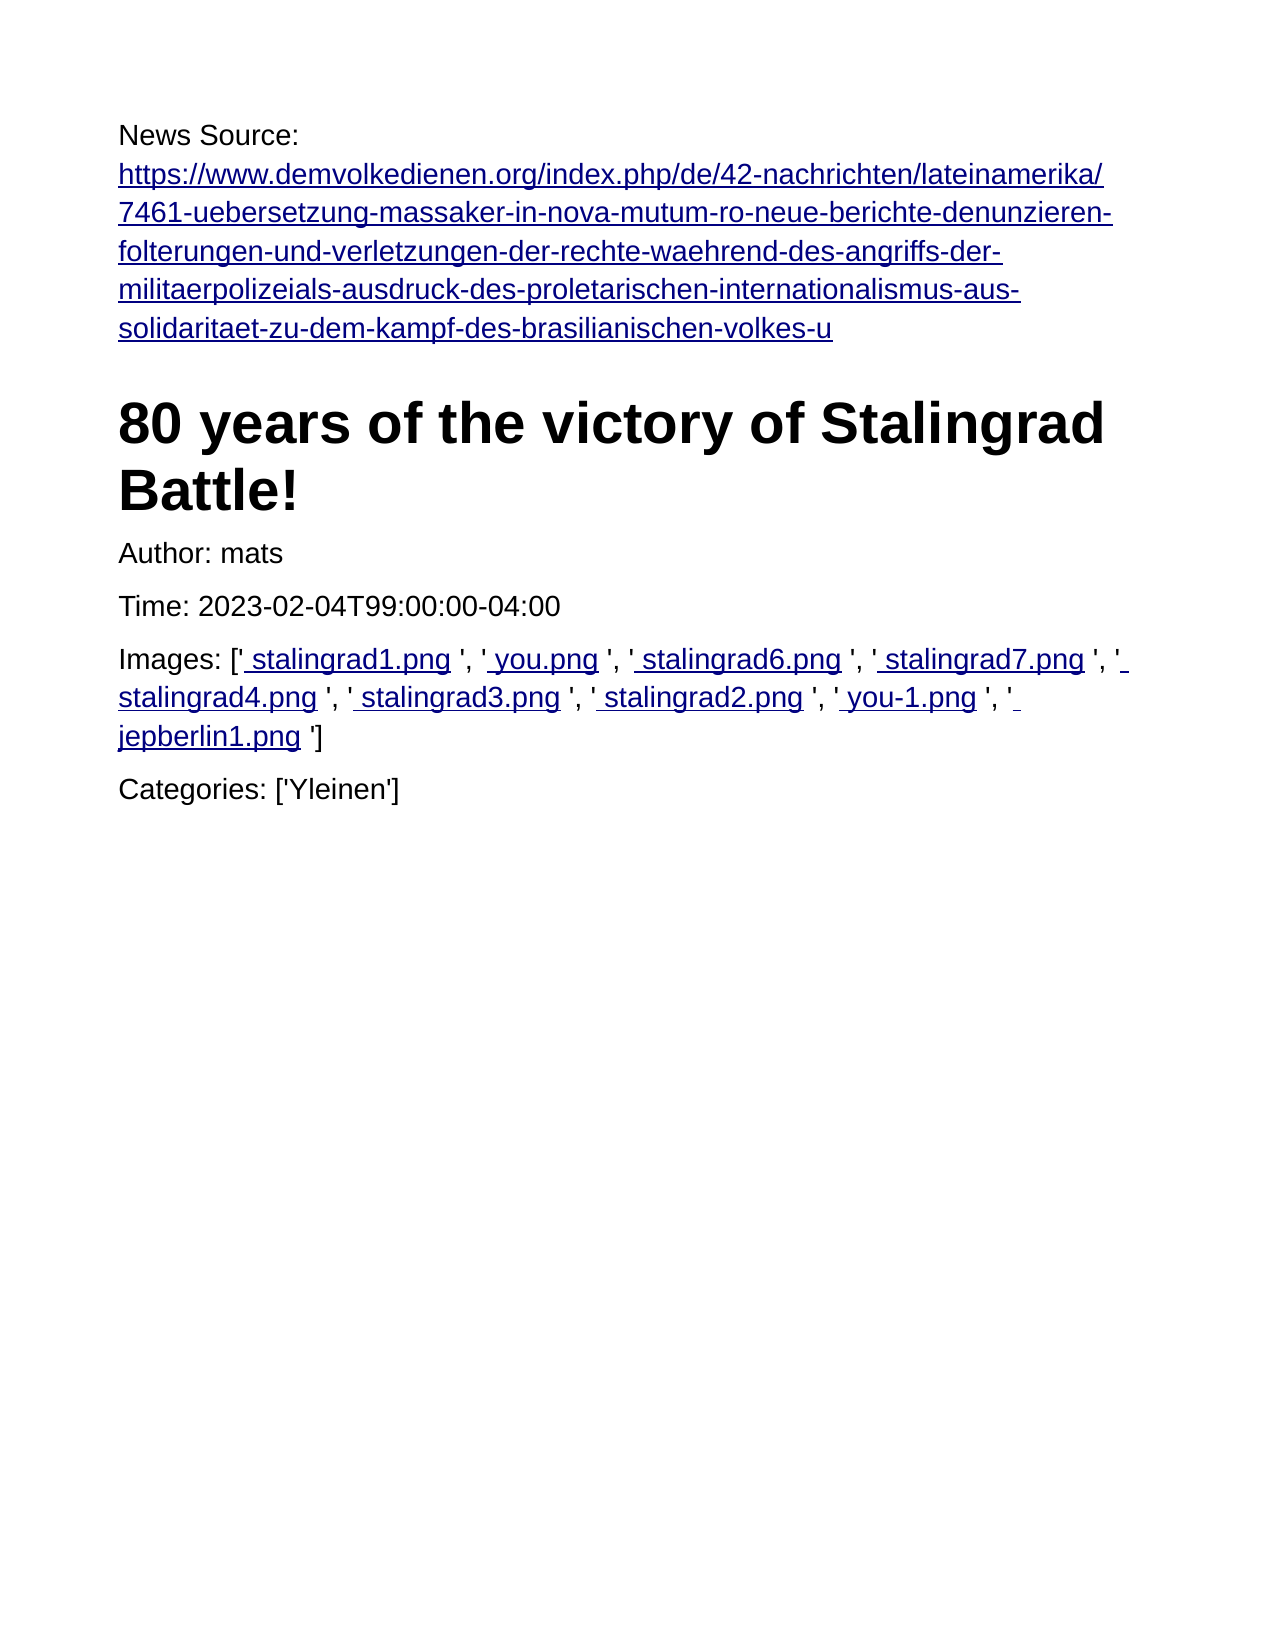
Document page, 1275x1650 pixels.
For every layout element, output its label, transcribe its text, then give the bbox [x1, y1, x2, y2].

subtitle 80 years of the victory of Stalingrad Battle! [118, 389, 1157, 523]
text News Source: https://www.demvolkedienen.org/index.php/de/42-nachrichten/lateinamerika/7461-uebersetzung-massaker-in-nova-mutum-ro-neue-berichte-denunzieren-folterungen-und-verletzungen-der-rechte-waehrend-des-angriffs-der-militaerpolizeials-ausdruck-des-proletarischen-internationalismus-aus-solidaritaet-zu-dem-kampf-des-brasilianischen-volkes-u [118, 118, 1157, 344]
text Author: mats [118, 536, 1157, 569]
text Time: 2023-02-04T99:00:00-04:00 [118, 589, 1157, 622]
text Images: [' stalingrad1.png ', ' you.png ', ' stalingrad6.png ', ' stalingrad7.png ', ' stalingrad4.png ', ' stalingrad3.png ', ' stalingrad2.png ', ' you-1.png ', ' jepberlin1.png '] [118, 642, 1157, 752]
text Categories: ['Yleinen'] [118, 772, 1157, 806]
